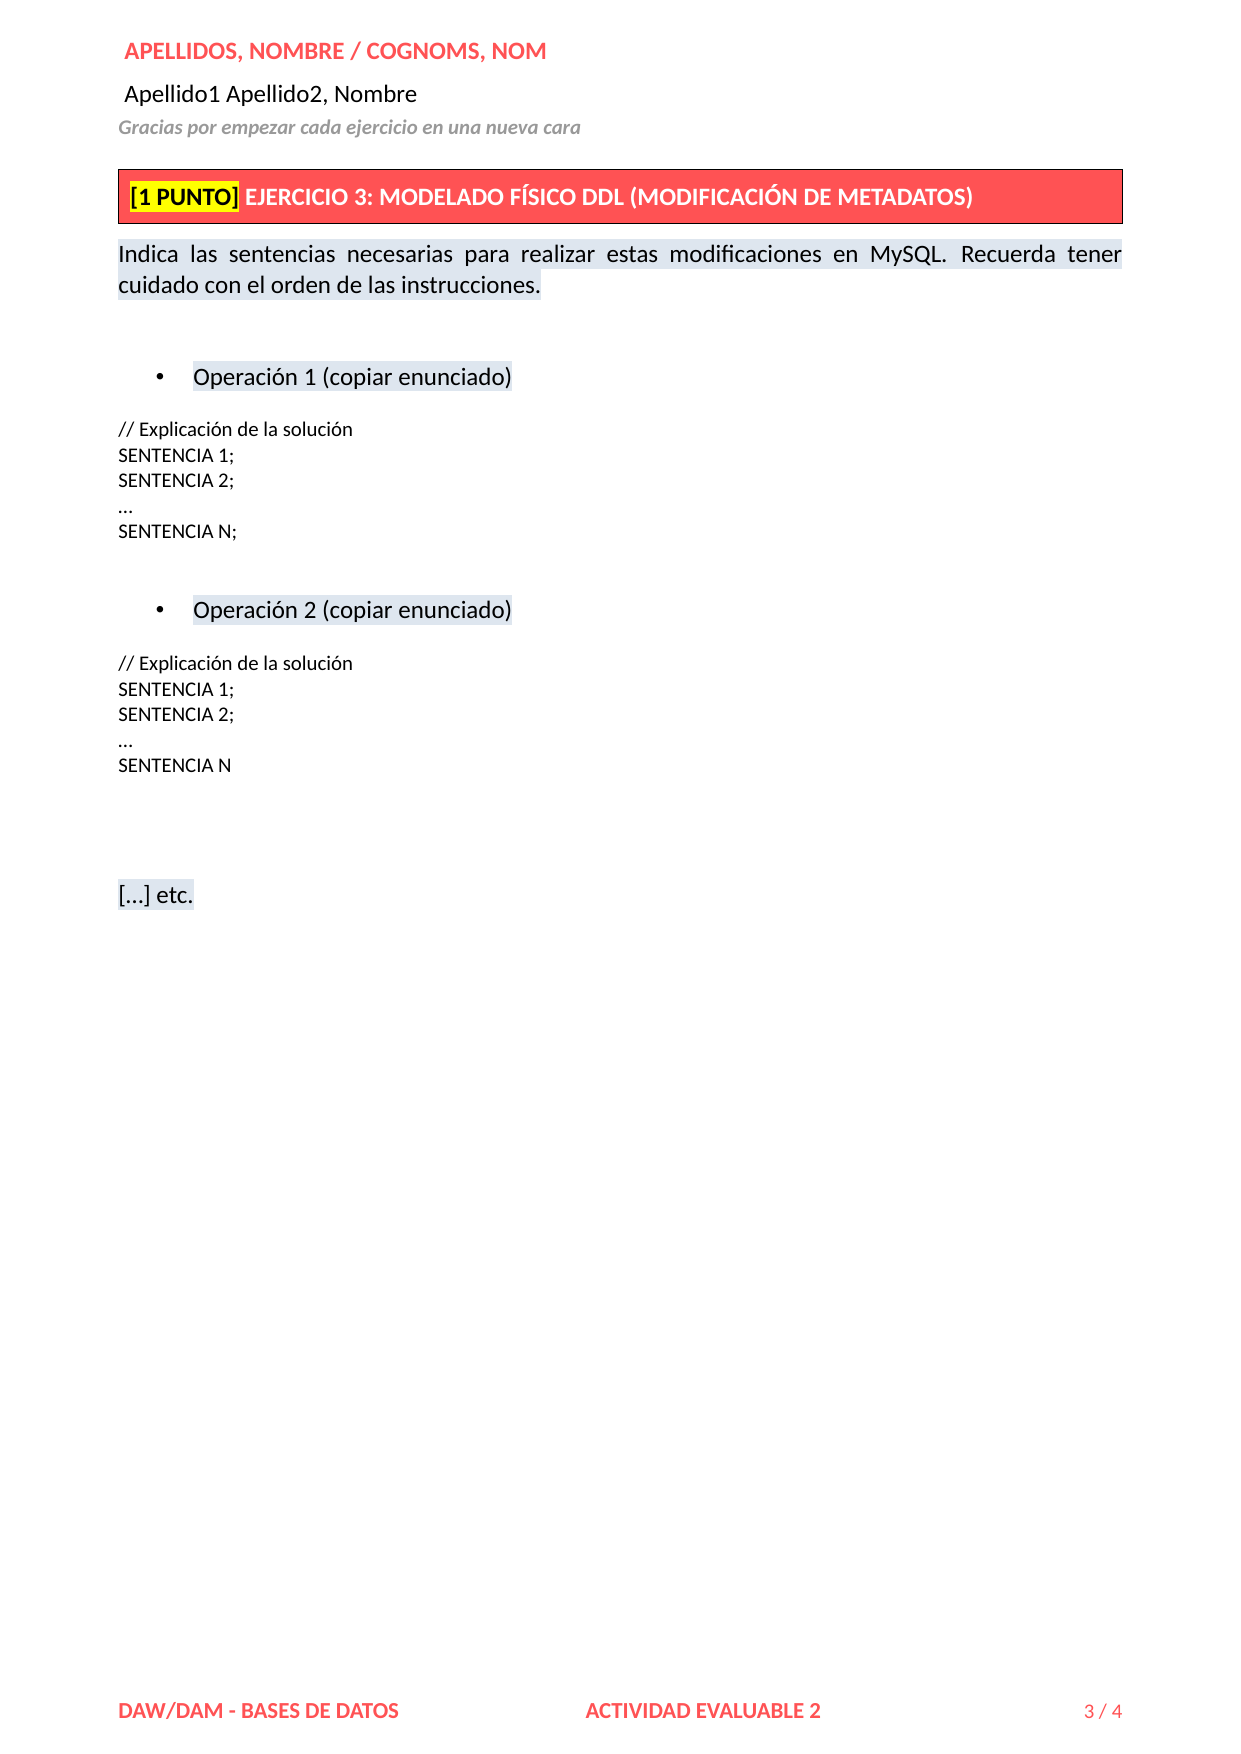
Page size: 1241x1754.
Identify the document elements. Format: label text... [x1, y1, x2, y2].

text […] etc. [118, 879, 1122, 910]
text SENTENCIA 2; [118, 701, 1122, 727]
text SENTENCIA 1; [118, 442, 1122, 467]
list Operación 2 (copiar enunciado) [156, 594, 1122, 625]
text … [118, 493, 1122, 518]
text SENTENCIA N; [118, 518, 1122, 544]
text // Explicación de la solución [118, 651, 1122, 676]
text … [118, 727, 1122, 752]
text SENTENCIA 2; [118, 467, 1122, 493]
list Operación 1 (copiar enunciado) [156, 361, 1122, 391]
text Indica las sentencias necesarias para realizar estas modificaciones en MySQL. Recuerda tener cuidado con el orden de las instrucciones. [118, 239, 1122, 300]
text SENTENCIA 1; [118, 676, 1122, 701]
text SENTENCIA N [118, 752, 1122, 778]
text // Explicación de la solución [118, 417, 1122, 442]
text [1 punto] EJERCICIO 3: MODELADO FÍSICO DDL (MODIFICACIÓN DE METADATOS) [119, 170, 1122, 223]
